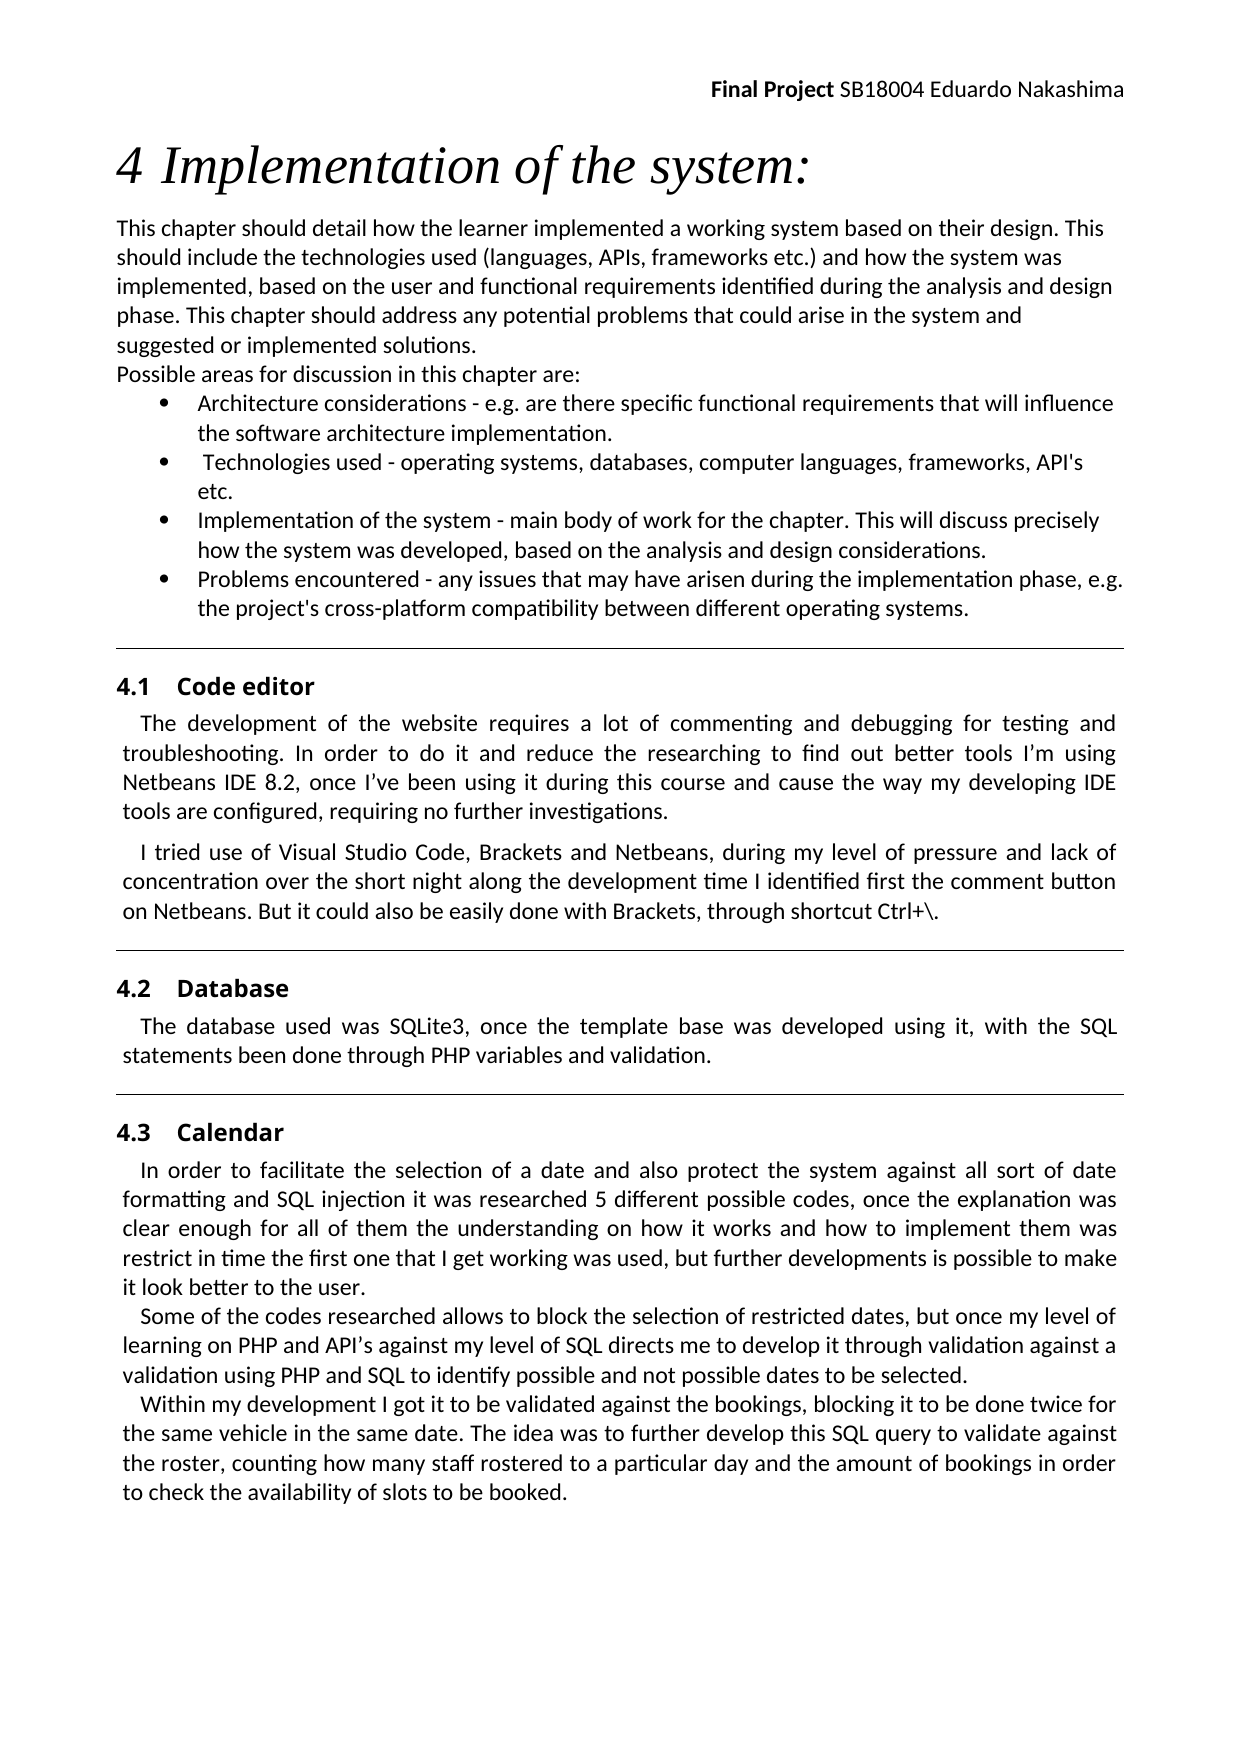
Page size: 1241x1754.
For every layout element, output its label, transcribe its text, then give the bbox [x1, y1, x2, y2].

text Some of the codes researched allows to block the selection of restricted dates, but once my level of learning on PHP and API’s against my level of SQL directs me to develop it through validation against a validation using PHP and SQL to identify possible and not possible dates to be selected. [122, 1301, 1118, 1389]
subtitle Calendar [116, 1095, 1124, 1149]
text The development of the website requires a lot of commenting and debugging for testing and troubleshooting. In order to do it and reduce the researching to find out better tools I’m using Netbeans IDE 8.2, once I’ve been using it during this course and cause the way my developing IDE tools are configured, requiring no further investigations. [122, 708, 1118, 825]
text I tried use of Visual Studio Code, Brackets and Netbeans, during my level of pressure and lack of concentration over the short night along the development time I identified first the comment button on Netbeans. But it could also be easily done with Brackets, through shortcut Ctrl+\. [122, 837, 1118, 925]
text Possible areas for discussion in this chapter are: [116, 359, 1124, 388]
list Problems encountered - any issues that may have arisen during the implementation phase, e.g. the project's cross-platform compatibility between different operating systems. [160, 564, 1124, 623]
text The database used was SQLite3, once the template base was developed using it, with the SQL statements been done through PHP variables and validation. [122, 1011, 1118, 1069]
text In order to facilitate the selection of a date and also protect the system against all sort of date formatting and SQL injection it was researched 5 different possible codes, once the explanation was clear enough for all of them the understanding on how it works and how to implement them was restrict in time the first one that I get working was used, but further developments is possible to make it look better to the user. [122, 1155, 1118, 1301]
text This chapter should detail how the learner implemented a working system based on their design. This should include the technologies used (languages, APIs, frameworks etc.) and how the system was implemented, based on the user and functional requirements identified during the analysis and design phase. This chapter should address any potential problems that could arise in the system and suggested or implemented solutions. [116, 213, 1124, 359]
text Within my development I got it to be validated against the bookings, blocking it to be done twice for the same vehicle in the same date. The idea was to further develop this SQL query to validate against the roster, counting how many staff rostered to a particular day and the amount of bookings in order to check the availability of slots to be booked. [122, 1389, 1118, 1506]
subtitle Code editor [116, 649, 1124, 702]
subtitle Database [116, 951, 1124, 1004]
list Implementation of the system - main body of work for the chapter. This will discuss precisely how the system was developed, based on the analysis and design considerations. [160, 506, 1124, 564]
subtitle Implementation of the system: [116, 133, 1124, 195]
list Technologies used - operating systems, databases, computer languages, frameworks, API's etc. [160, 447, 1124, 506]
list Architecture considerations - e.g. are there specific functional requirements that will influence the software architecture implementation. [160, 388, 1124, 447]
